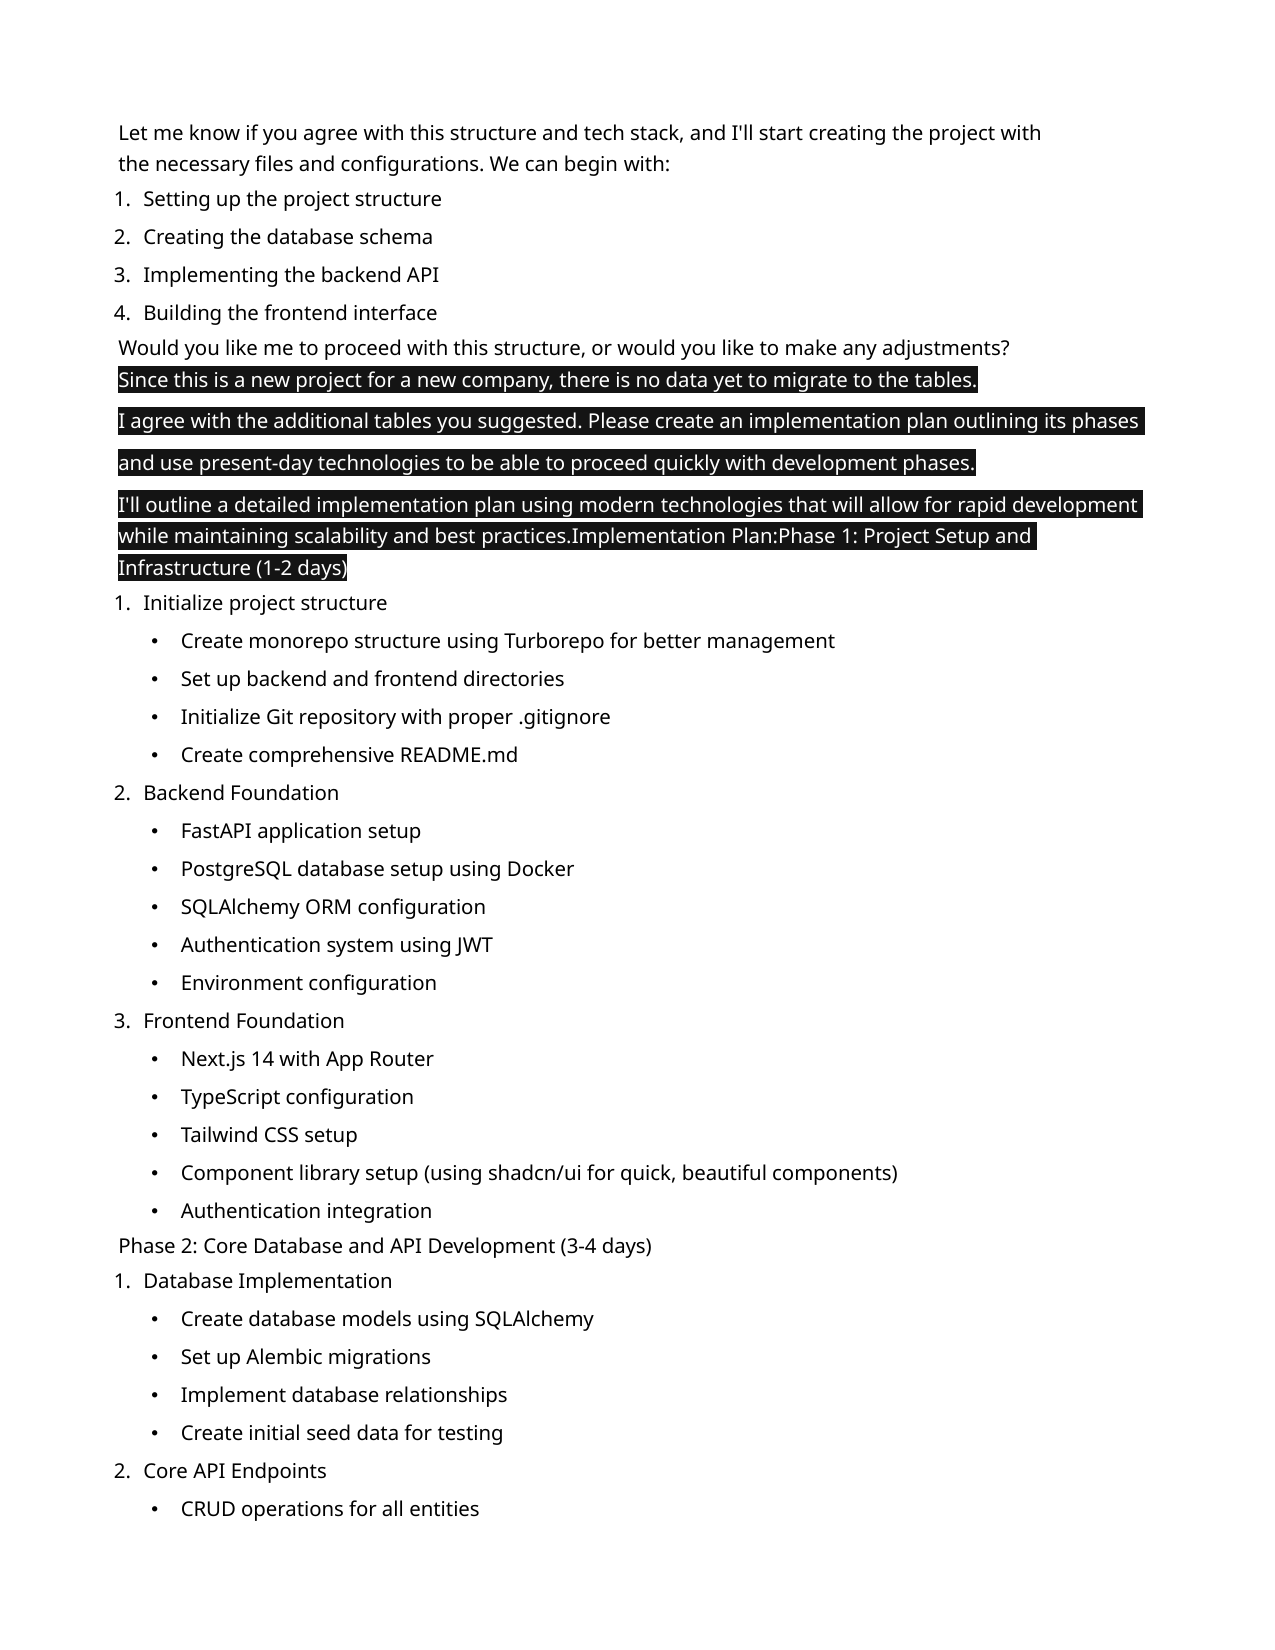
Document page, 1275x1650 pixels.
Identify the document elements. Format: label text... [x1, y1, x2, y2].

list SQLAlchemy ORM configuration [156, 893, 1157, 921]
text Would you like me to proceed with this structure, or would you like to make any adjustments? [118, 334, 1157, 361]
list Next.js 14 with App Router [156, 1045, 1157, 1073]
text Since this is a new project for a new company, there is no data yet to migrate to the tables. I agree with the additional tables you suggested. Please create an implementation plan outlining its phases and use present-day technologies to be able to proceed quickly with development phases. [118, 366, 1157, 476]
list Set up Alembic migrations [156, 1343, 1157, 1371]
list Backend Foundation [118, 779, 1157, 806]
list Initialize project structure [118, 589, 1157, 616]
list Authentication integration [156, 1197, 1157, 1225]
list Component library setup (using shadcn/ui for quick, beautiful components) [156, 1159, 1157, 1187]
list Create monorepo structure using Turborepo for better management [156, 627, 1157, 654]
list Initialize Git repository with proper .gitignore [156, 703, 1157, 730]
text Let me know if you agree with this structure and tech stack, and I'll start creating the project with the necessary files and configurations. We can begin with: [118, 118, 1157, 178]
list Tailwind CSS setup [156, 1121, 1157, 1149]
text Phase 2: Core Database and API Development (3-4 days) [118, 1232, 1157, 1259]
list Frontend Foundation [118, 1007, 1157, 1034]
list Environment configuration [156, 969, 1157, 997]
text I'll outline a detailed implementation plan using modern technologies that will allow for rapid development while maintaining scalability and best practices.Implementation Plan:Phase 1: Project Setup and Infrastructure (1-2 days) [118, 490, 1157, 581]
list FastAPI application setup [156, 817, 1157, 844]
list Implement database relationships [156, 1381, 1157, 1408]
list Authentication system using JWT [156, 931, 1157, 958]
list Create comprehensive README.md [156, 741, 1157, 768]
list TypeScript configuration [156, 1083, 1157, 1111]
list Building the frontend interface [118, 299, 1157, 327]
list Create database models using SQLAlchemy [156, 1305, 1157, 1332]
list Implementing the backend API [118, 261, 1157, 288]
list PostgreSQL database setup using Docker [156, 855, 1157, 882]
list Setting up the project structure [118, 185, 1157, 212]
list Database Implementation [118, 1267, 1157, 1294]
list Create initial seed data for testing [156, 1419, 1157, 1447]
list CRUD operations for all entities [156, 1495, 1157, 1523]
list Set up backend and frontend directories [156, 665, 1157, 692]
list Core API Endpoints [118, 1457, 1157, 1484]
list Creating the database schema [118, 223, 1157, 251]
